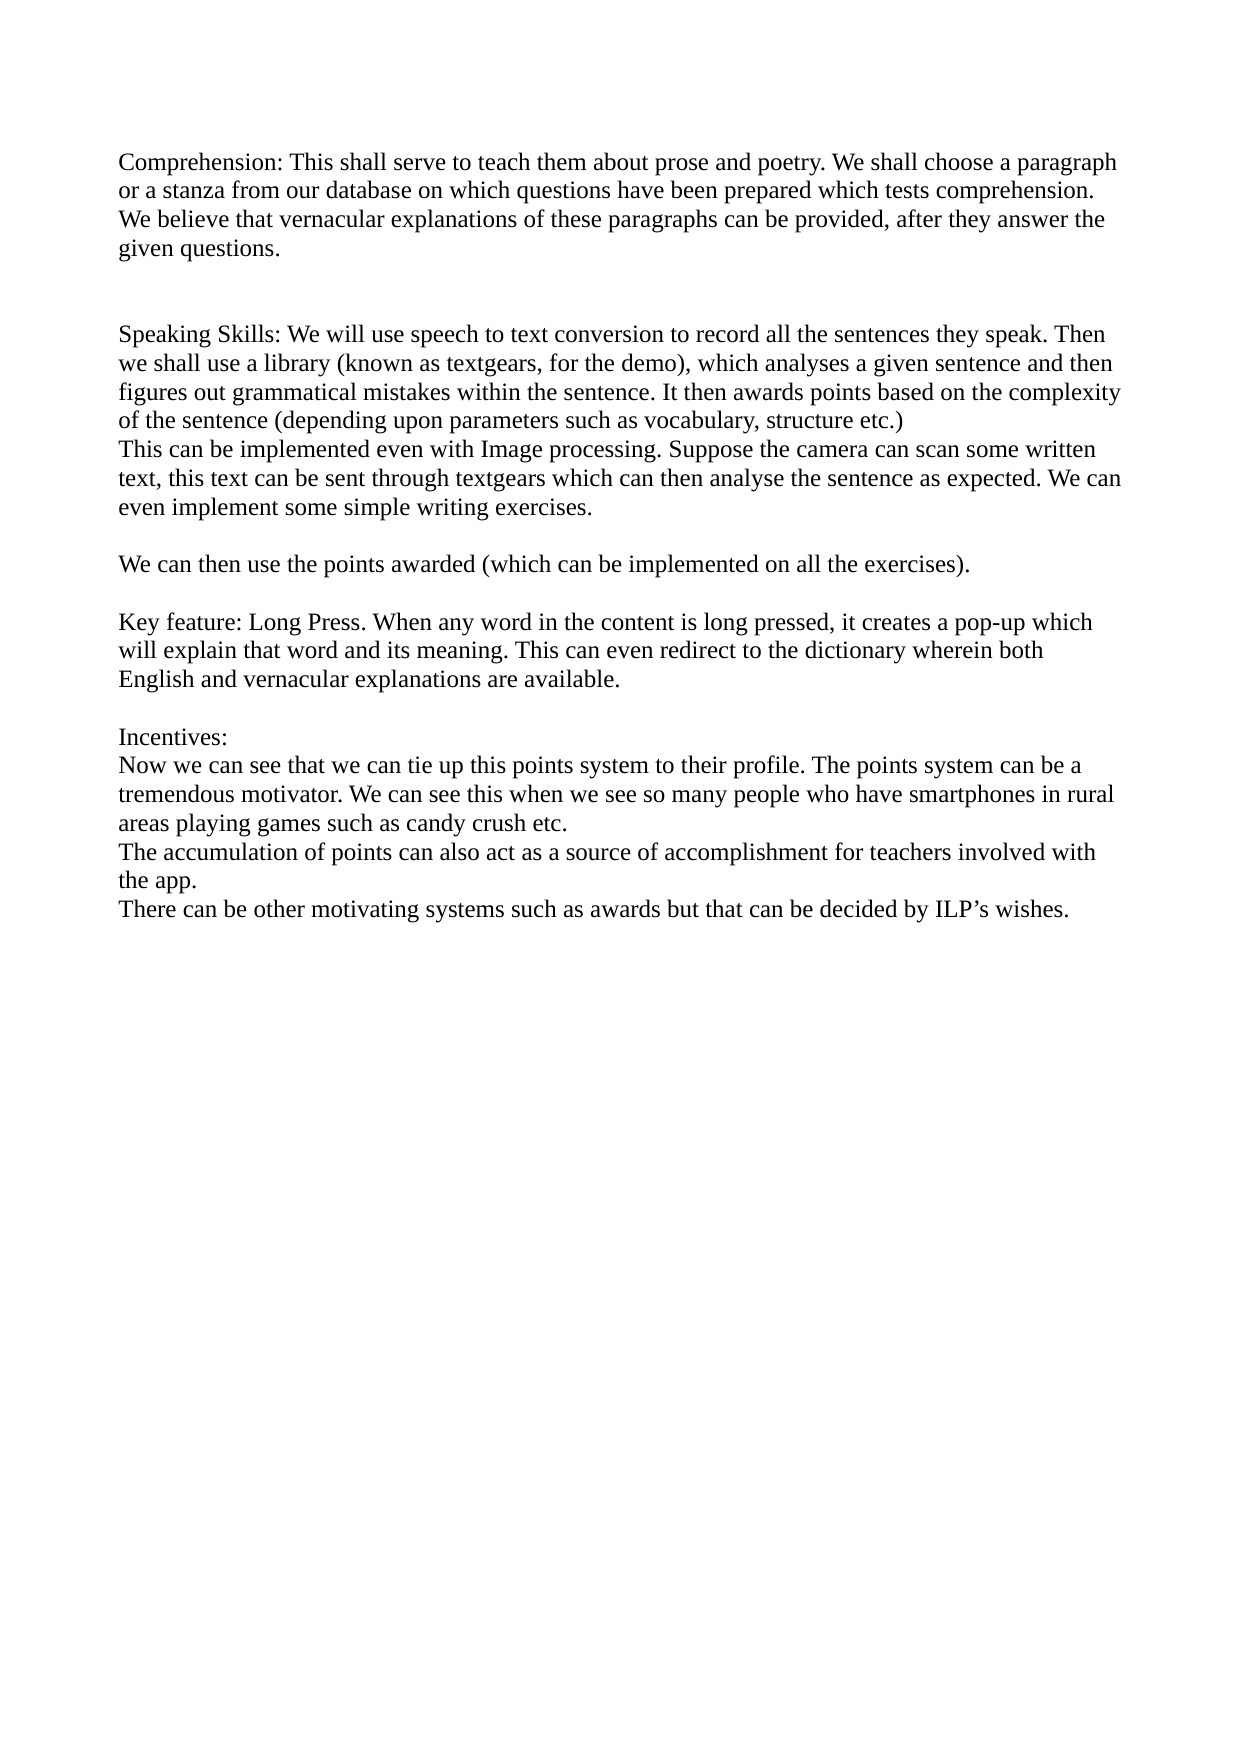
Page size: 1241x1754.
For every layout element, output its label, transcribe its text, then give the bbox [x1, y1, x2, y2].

text Comprehension: This shall serve to teach them about prose and poetry. We shall choose a paragraph or a stanza from our database on which questions have been prepared which tests comprehension. We believe that vernacular explanations of these paragraphs can be provided, after they answer the given questions. [118, 147, 1122, 262]
text The accumulation of points can also act as a source of accomplishment for teachers involved with the app. [118, 837, 1122, 894]
text Now we can see that we can tie up this points system to their profile. The points system can be a tremendous motivator. We can see this when we see so many people who have smartphones in rural areas playing games such as candy crush etc. [118, 751, 1122, 837]
text This can be implemented even with Image processing. Suppose the camera can scan some written text, this text can be sent through textgears which can then analyse the sentence as expected. We can even implement some simple writing exercises. [118, 434, 1122, 521]
text Speaking Skills: We will use speech to text conversion to record all the sentences they speak. Then we shall use a library (known as textgears, for the demo), which analyses a given sentence and then figures out grammatical mistakes within the sentence. It then awards points based on the complexity of the sentence (depending upon parameters such as vocabulary, structure etc.) [118, 319, 1122, 434]
text Incentives: [118, 722, 1122, 751]
text We can then use the points awarded (which can be implemented on all the exercises). [118, 549, 1122, 578]
text There can be other motivating systems such as awards but that can be decided by ILP’s wishes. [118, 894, 1122, 923]
text Key feature: Long Press. When any word in the content is long pressed, it creates a pop-up which will explain that word and its meaning. This can even redirect to the dictionary wherein both English and vernacular explanations are available. [118, 607, 1122, 693]
